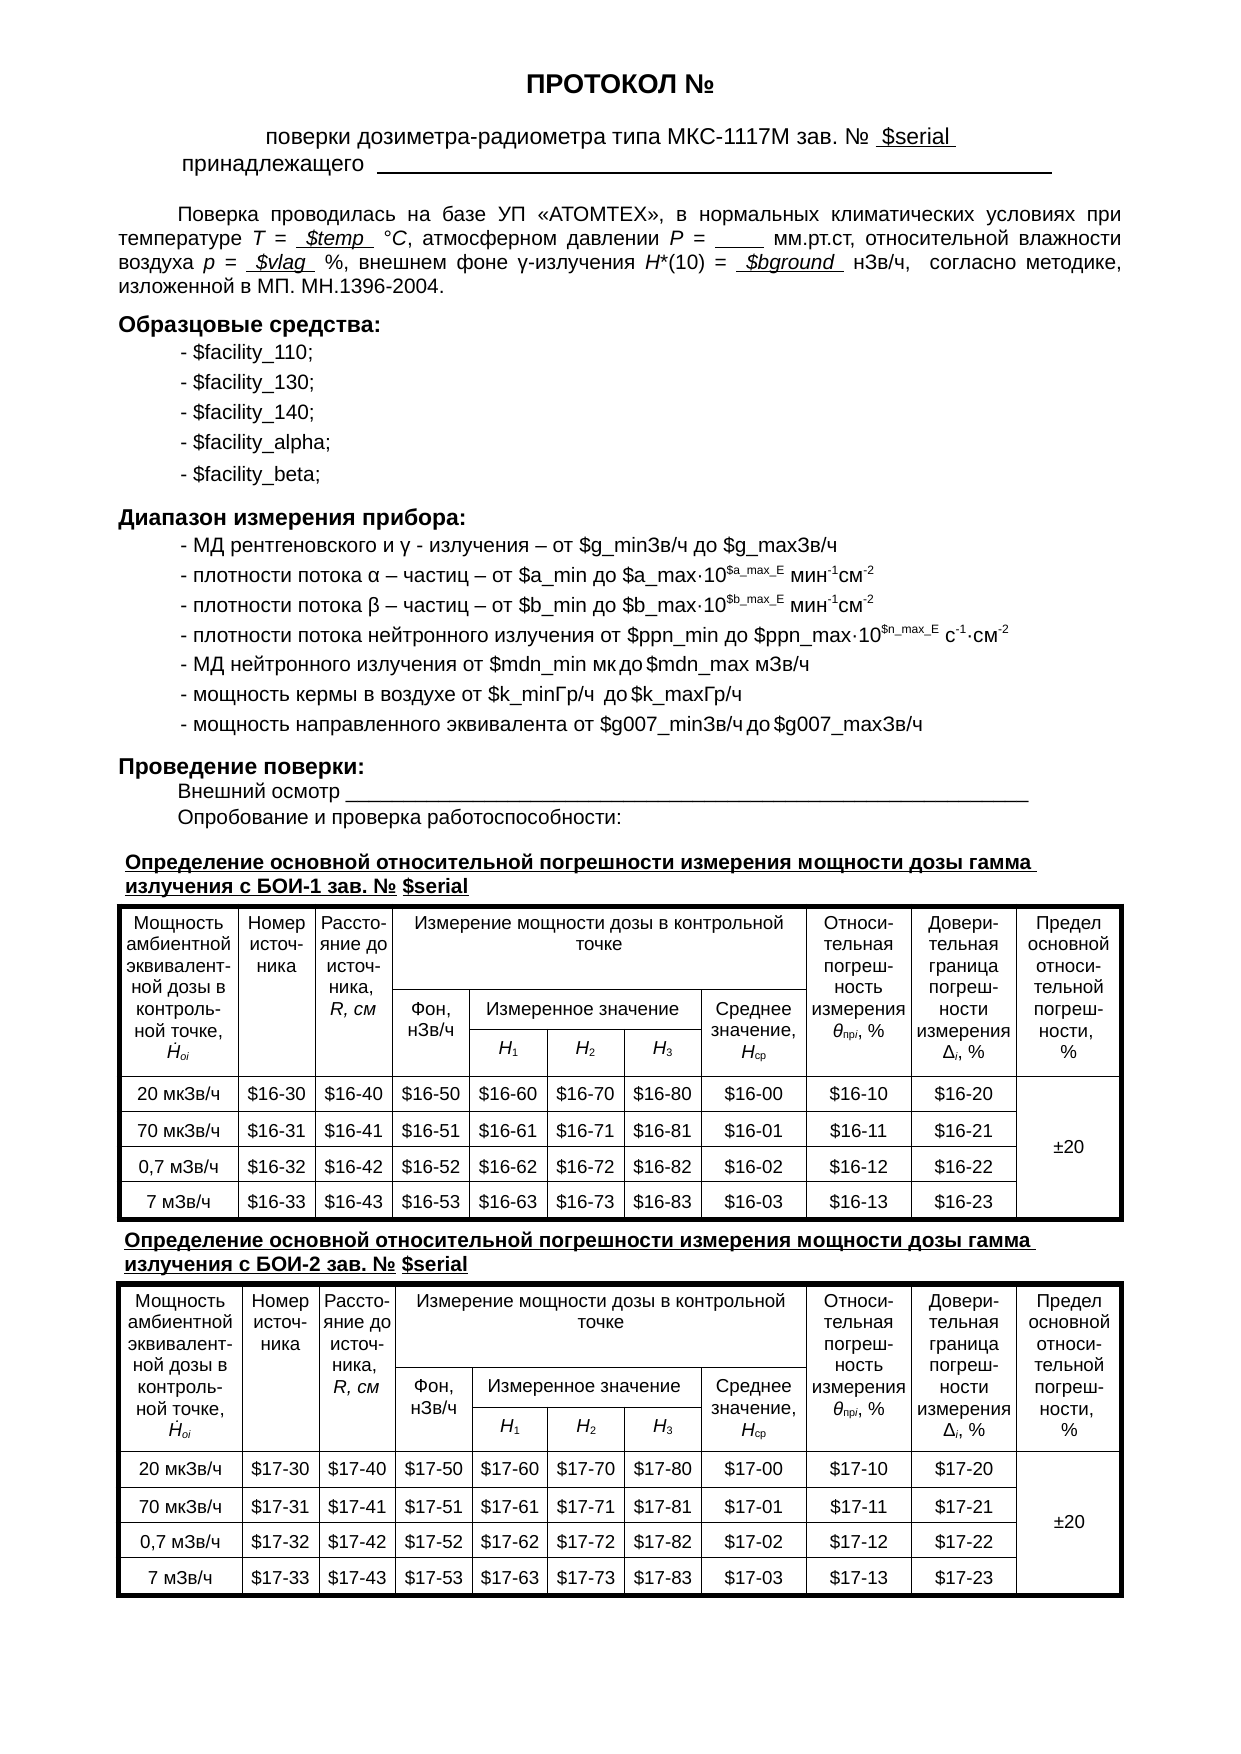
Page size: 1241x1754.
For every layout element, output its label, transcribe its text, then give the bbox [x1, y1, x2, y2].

table_cell 0,7 мЗв/ч [122, 1147, 238, 1181]
text ПРОТОКОЛ № [118, 68, 1122, 99]
table_cell $16-42 [316, 1147, 392, 1181]
table_cell $16-02 [702, 1147, 806, 1181]
table_cell $16-23 [912, 1182, 1016, 1217]
table_cell $16-00 [702, 1077, 806, 1111]
table_cell $16-52 [393, 1147, 469, 1181]
table_cell $17-30 [243, 1452, 319, 1487]
table_cell $17-63 [473, 1558, 547, 1592]
table_cell 70 мкЗв/ч [122, 1112, 238, 1146]
text поверки дозиметра-радиометра типа МКС-1117М зав. № $serial . [118, 123, 1122, 149]
table_cell $17-60 [473, 1452, 547, 1487]
table_cell Предел основной относи-тельной погреш-ности, % [1017, 909, 1119, 1076]
table_cell $16-62 [470, 1147, 547, 1181]
table_cell $17-01 [702, 1488, 806, 1522]
table_cell $16-82 [625, 1147, 701, 1181]
table_cell $16-03 [702, 1182, 806, 1217]
table_cell Мощность амбиентной эквивалент-ной дозы в контроль-ной точке, Ḣoi [122, 909, 238, 1076]
table_cell H2 [548, 1408, 624, 1451]
table_cell $17-12 [807, 1523, 911, 1557]
table_cell Измеренное значение [470, 990, 701, 1029]
table_cell $16-22 [912, 1147, 1016, 1181]
table_cell $17-51 [396, 1488, 472, 1522]
table_cell Рассто-яние до источ-ника, R, см [316, 909, 392, 1076]
table_cell Фон, нЗв/ч [393, 990, 469, 1076]
table_cell $17-43 [320, 1558, 395, 1592]
table_cell $17-00 [702, 1452, 806, 1487]
table_header - плотности потока нейтронного излучения от $ppn_min до $ppn_max·10$n_max_E с-1·см-2 [118, 620, 1114, 649]
table_cell $17-22 [912, 1523, 1016, 1557]
table_cell H1 [473, 1408, 547, 1451]
table_cell $16-30 [239, 1077, 315, 1111]
table_cell 70 мкЗв/ч [121, 1488, 242, 1522]
table_cell $16-63 [470, 1182, 547, 1217]
table_cell $16-40 [316, 1077, 392, 1111]
table_header - плотности потока α – частиц – от $a_min до $a_max·10$a_max_E мин-1см-2 [118, 560, 1114, 590]
text Образцовые средства: [118, 311, 1122, 337]
table_cell $16-71 [548, 1112, 624, 1146]
table_cell Относи-тельная погреш-ность измерения θпрi, % [807, 909, 911, 1076]
table_cell Мощность амбиентной эквивалент-ной дозы в контроль- ной точке, Ḣoi [121, 1287, 242, 1451]
table_cell $17-03 [702, 1558, 806, 1592]
table_cell $17-61 [473, 1488, 547, 1522]
table_cell Номер источ-ника [243, 1287, 319, 1451]
table_cell $17-80 [625, 1452, 701, 1487]
table_cell $17-10 [807, 1452, 911, 1487]
table_cell 20 мкЗв/ч [121, 1452, 242, 1487]
table_header - МД рентгеновского и γ - излучения – от $g_minЗв/ч до $g_maxЗв/ч [118, 530, 1114, 560]
table_cell $16-12 [807, 1147, 911, 1181]
text Поверка проводилась на базе УП «АТОМТЕХ», в нормальных климатических условиях при температуре Т = $temp °С, атмосферном давлении Р = мм.рт.ст, относительной влажности воздуха р = $vlag %, внешнем фоне γ-излучения H*(10) = $bground нЗв/ч, согласно методике, изложенной в МП. МН.1396-2004. [118, 202, 1122, 298]
table_cell $17-50 [396, 1452, 472, 1487]
table_cell $17-42 [320, 1523, 395, 1557]
table_cell $16-72 [548, 1147, 624, 1181]
table_cell $16-50 [393, 1077, 469, 1111]
table_cell $16-83 [625, 1182, 701, 1217]
table_cell 7 мЗв/ч [121, 1558, 242, 1592]
table_cell $17-81 [625, 1488, 701, 1522]
table_cell 20 мкЗв/ч [122, 1077, 238, 1111]
table_cell $17-31 [243, 1488, 319, 1522]
table_header Определение основной относительной погрешности измерения мощности дозы гамма излучения с БОИ-1 зав. № $serial [119, 844, 1121, 903]
table_cell $17-40 [320, 1452, 395, 1487]
table_cell $17-41 [320, 1488, 395, 1522]
table_header - $facility_130; [118, 367, 1122, 397]
text Диапазон измерения прибора: [118, 504, 1149, 530]
table_cell $16-51 [393, 1112, 469, 1146]
text Проведение поверки: [118, 753, 1122, 779]
table_cell $17-21 [912, 1488, 1016, 1522]
table_cell Измерение мощности дозы в контрольной точке [396, 1287, 806, 1367]
table_cell $17-71 [548, 1488, 624, 1522]
table_cell $16-80 [625, 1077, 701, 1111]
table_cell $16-43 [316, 1182, 392, 1217]
table_cell Рассто-яние до источ-ника, R, см [320, 1287, 395, 1451]
table_cell H1 [470, 1030, 547, 1076]
table_cell Измеренное значение [473, 1368, 701, 1407]
table_cell $17-72 [548, 1523, 624, 1557]
table_cell Среднее значение, Hср [702, 990, 806, 1076]
table_cell 0,7 мЗв/ч [121, 1523, 242, 1557]
table_cell $17-32 [243, 1523, 319, 1557]
table_cell $16-11 [807, 1112, 911, 1146]
table_cell H2 [548, 1030, 624, 1076]
table_cell $17-70 [548, 1452, 624, 1487]
table_cell $17-13 [807, 1558, 911, 1592]
text Внешний осмотр ___________________________________________________________ [118, 779, 1122, 803]
table_cell $16-81 [625, 1112, 701, 1146]
table_header - $facility_beta; [118, 457, 1122, 489]
table_cell Фон, нЗв/ч [396, 1368, 472, 1451]
table_cell $16-41 [316, 1112, 392, 1146]
text Опробование и проверка работоспособности: [118, 803, 1122, 830]
table_cell $17-33 [243, 1558, 319, 1592]
table_cell $16-73 [548, 1182, 624, 1217]
table_cell $17-23 [912, 1558, 1016, 1592]
table_cell Довери-тельная граница погреш-ности измерения Δi, % [912, 909, 1016, 1076]
table_cell $17-53 [396, 1558, 472, 1592]
table_cell Номер источ-ника [239, 909, 315, 1076]
table_cell $16-60 [470, 1077, 547, 1111]
table_cell $17-73 [548, 1558, 624, 1592]
table_cell $17-82 [625, 1523, 701, 1557]
table_header - $facility_110; [118, 337, 1122, 367]
table_cell $16-32 [239, 1147, 315, 1181]
text принадлежащего . . [118, 149, 1122, 176]
table_header - плотности потока β – частиц – от $b_min до $b_max·10$b_max_E мин-1см-2 [118, 590, 1114, 619]
table_cell ±20 [1017, 1452, 1119, 1592]
table_cell $16-13 [807, 1182, 911, 1217]
table_cell $16-53 [393, 1182, 469, 1217]
table_cell $16-01 [702, 1112, 806, 1146]
table_cell $17-83 [625, 1558, 701, 1592]
table_header - $facility_alpha; [118, 427, 1122, 457]
table_cell $16-61 [470, 1112, 547, 1146]
table_cell $16-20 [912, 1077, 1016, 1111]
table_cell 7 мЗв/ч [122, 1182, 238, 1217]
table_cell Предел основной относи-тельной погреш-ности, % [1017, 1287, 1119, 1451]
table_cell Среднее значение, Hср [702, 1368, 806, 1451]
table_cell $17-62 [473, 1523, 547, 1557]
table_header - $facility_140; [118, 397, 1122, 427]
table_cell $16-31 [239, 1112, 315, 1146]
table_cell Относи-тельная погреш-ность измерения θпрi, % [807, 1287, 911, 1451]
table_header - мощность кермы в воздухе от $k_minГр/ч до $k_maxГр/ч [118, 679, 1114, 709]
table_cell H3 [625, 1408, 701, 1451]
table_cell $17-20 [912, 1452, 1016, 1487]
table_cell Измерение мощности дозы в контрольной точке [393, 909, 806, 989]
table_header - мощность направленного эквивалента от $g007_minЗв/ч до $g007_maxЗв/ч [118, 709, 1114, 739]
table_cell $16-21 [912, 1112, 1016, 1146]
table_cell Довери-тельная граница погреш-ности измерения Δi, % [912, 1287, 1016, 1451]
table_header - МД нейтронного излучения от $mdn_min мк до $mdn_max мЗв/ч [118, 649, 1114, 679]
table_cell $16-10 [807, 1077, 911, 1111]
table_cell $17-02 [702, 1523, 806, 1557]
table_cell $17-11 [807, 1488, 911, 1522]
table_cell H3 [625, 1030, 701, 1076]
table_cell $16-33 [239, 1182, 315, 1217]
table_cell ±20 [1017, 1077, 1119, 1217]
table_header Определение основной относительной погрешности измерения мощности дозы гамма излучения с БОИ-2 зав. № $serial [118, 1222, 1122, 1281]
table_cell $16-70 [548, 1077, 624, 1111]
table_cell $17-52 [396, 1523, 472, 1557]
